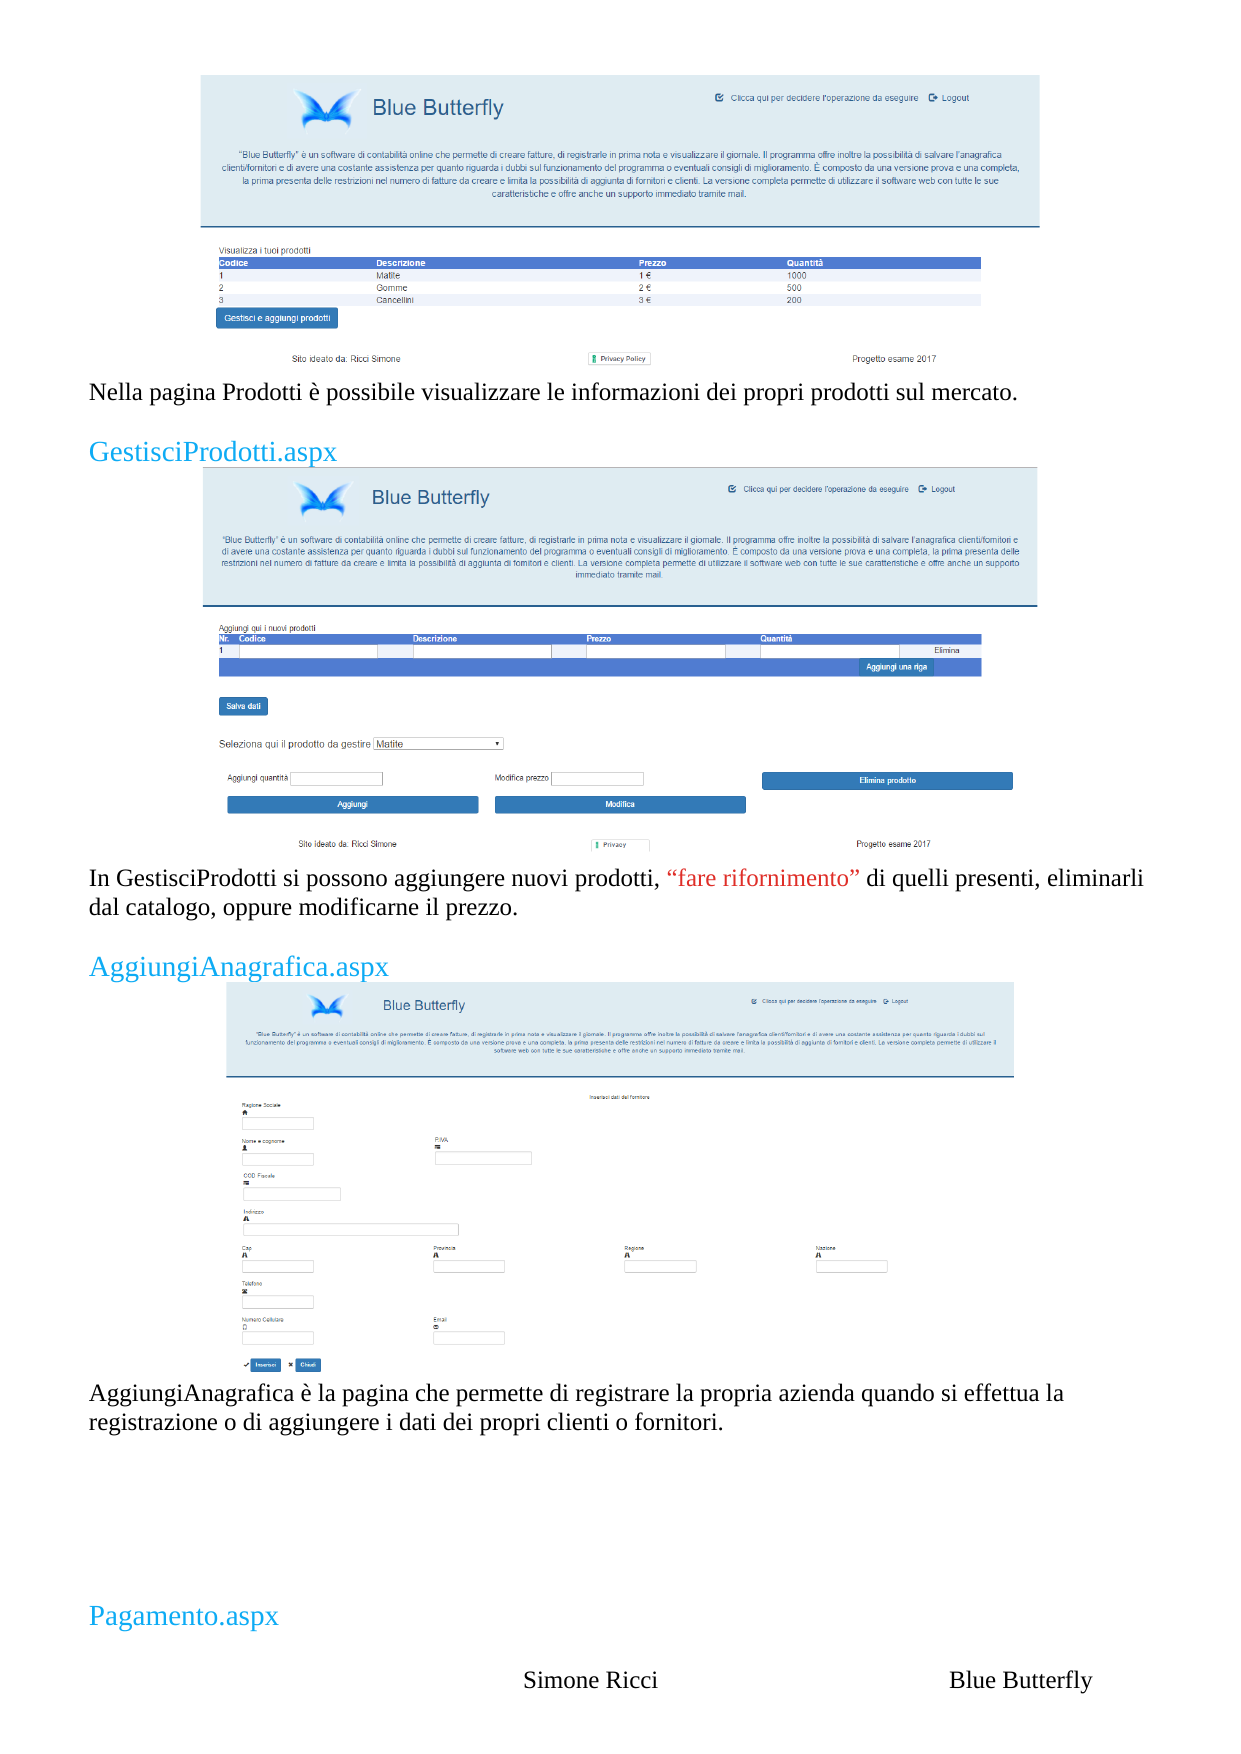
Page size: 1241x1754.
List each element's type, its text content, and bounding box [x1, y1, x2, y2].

text AggiungiAnagrafica è la pagina che permette di registrare la propria azienda quando si effettua la registrazione o di aggiungere i dati dei propri clienti o fornitori. [89, 1378, 1151, 1436]
text Pagamento.aspx [89, 1598, 1151, 1632]
text Nella pagina Prodotti è possibile visualizzare le informazioni dei propri prodotti sul mercato. [89, 377, 1151, 405]
text In GestisciProdotti si possono aggiungere nuovi prodotti, “fare rifornimento” di quelli presenti, eliminarli dal catalogo, oppure modificarne il prezzo. [89, 863, 1151, 920]
text GestisciProdotti.aspx [89, 434, 1151, 468]
text AggiungiAnagrafica.aspx [89, 949, 1151, 983]
